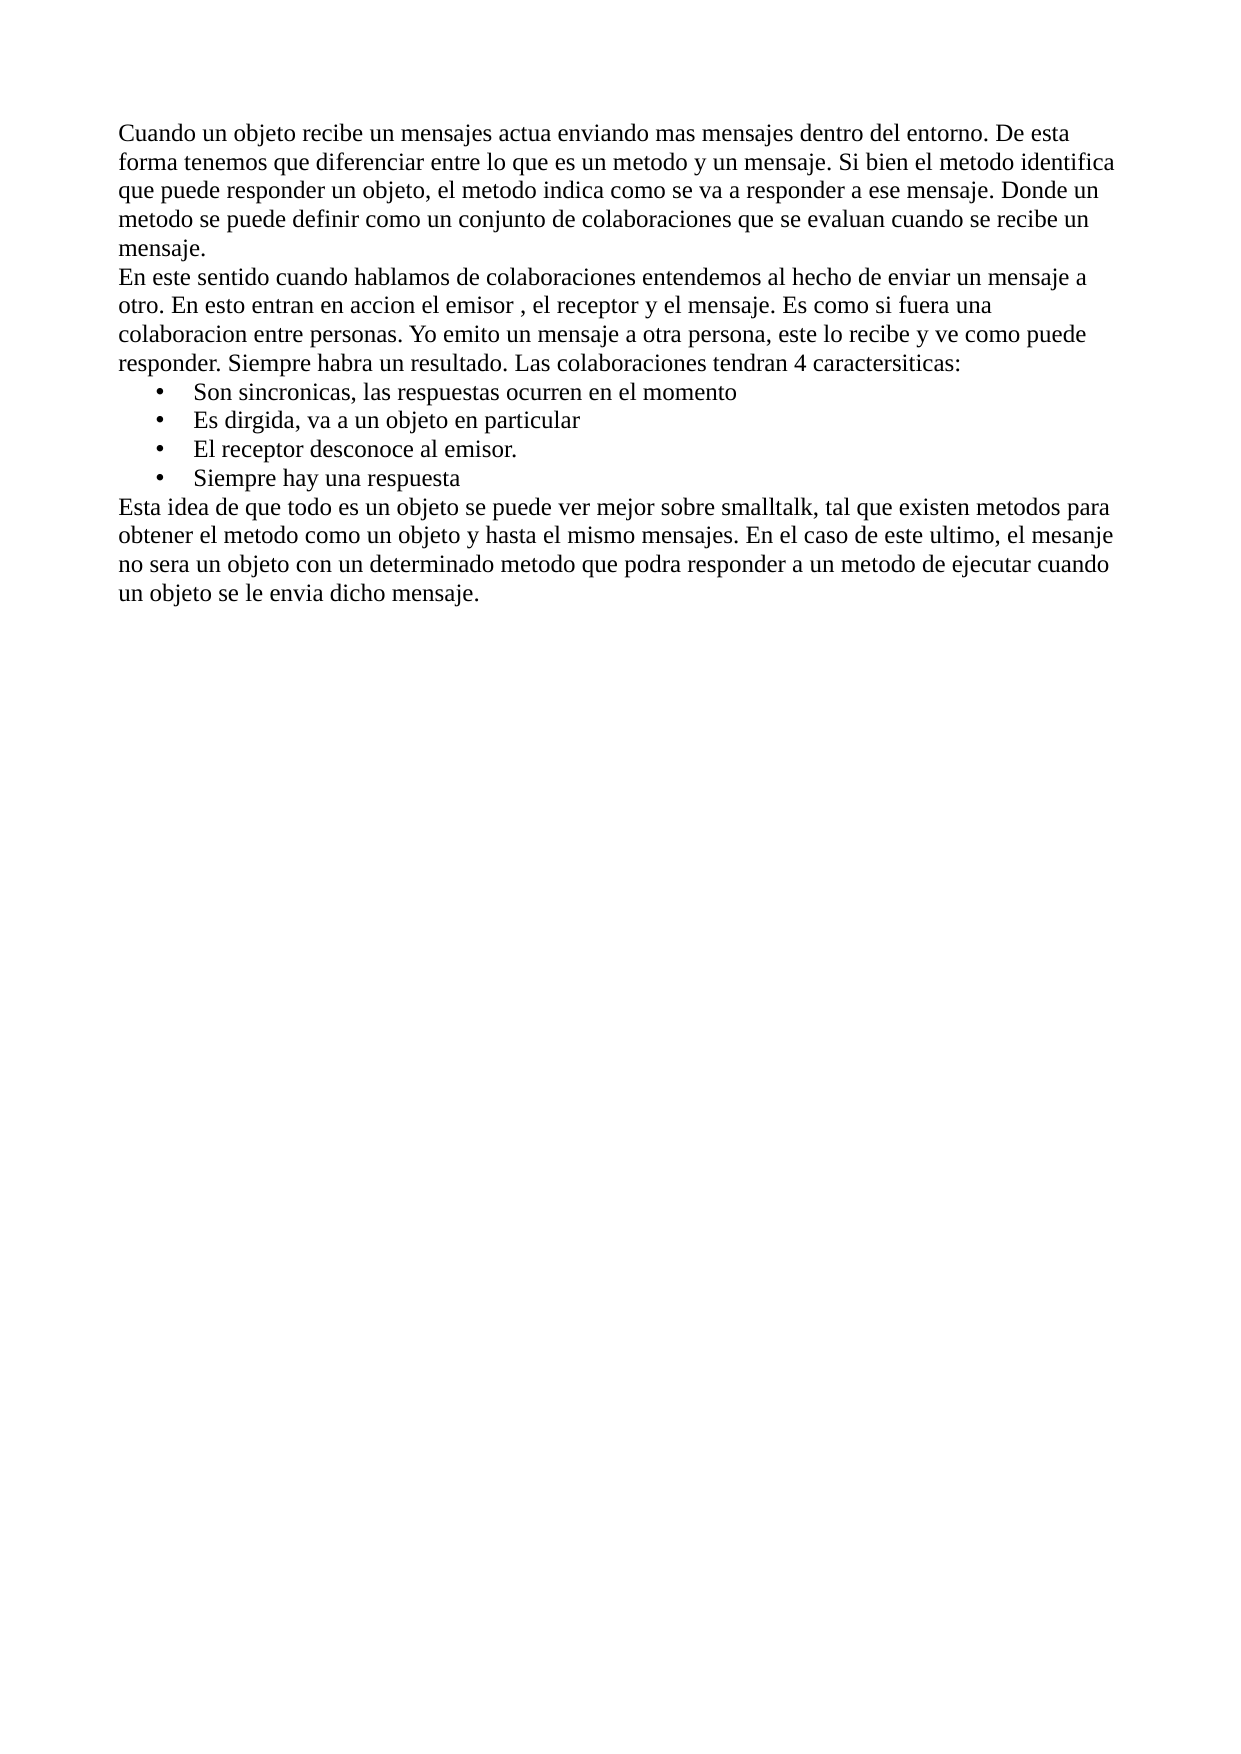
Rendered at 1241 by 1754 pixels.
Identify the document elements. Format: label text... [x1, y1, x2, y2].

text Esta idea de que todo es un objeto se puede ver mejor sobre smalltalk, tal que existen metodos para obtener el metodo como un objeto y hasta el mismo mensajes. En el caso de este ultimo, el mesanje no sera un objeto con un determinado metodo que podra responder a un metodo de ejecutar cuando un objeto se le envia dicho mensaje. [118, 492, 1122, 607]
text En este sentido cuando hablamos de colaboraciones entendemos al hecho de enviar un mensaje a otro. En esto entran en accion el emisor , el receptor y el mensaje. Es como si fuera una colaboracion entre personas. Yo emito un mensaje a otra persona, este lo recibe y ve como puede responder. Siempre habra un resultado. Las colaboraciones tendran 4 caractersiticas: [118, 262, 1122, 377]
list El receptor desconoce al emisor. [156, 434, 1122, 463]
list Son sincronicas, las respuestas ocurren en el momento [156, 377, 1122, 406]
list Siempre hay una respuesta [156, 463, 1122, 492]
text Cuando un objeto recibe un mensajes actua enviando mas mensajes dentro del entorno. De esta forma tenemos que diferenciar entre lo que es un metodo y un mensaje. Si bien el metodo identifica que puede responder un objeto, el metodo indica como se va a responder a ese mensaje. Donde un metodo se puede definir como un conjunto de colaboraciones que se evaluan cuando se recibe un mensaje. [118, 118, 1122, 262]
list Es dirgida, va a un objeto en particular [156, 406, 1122, 434]
